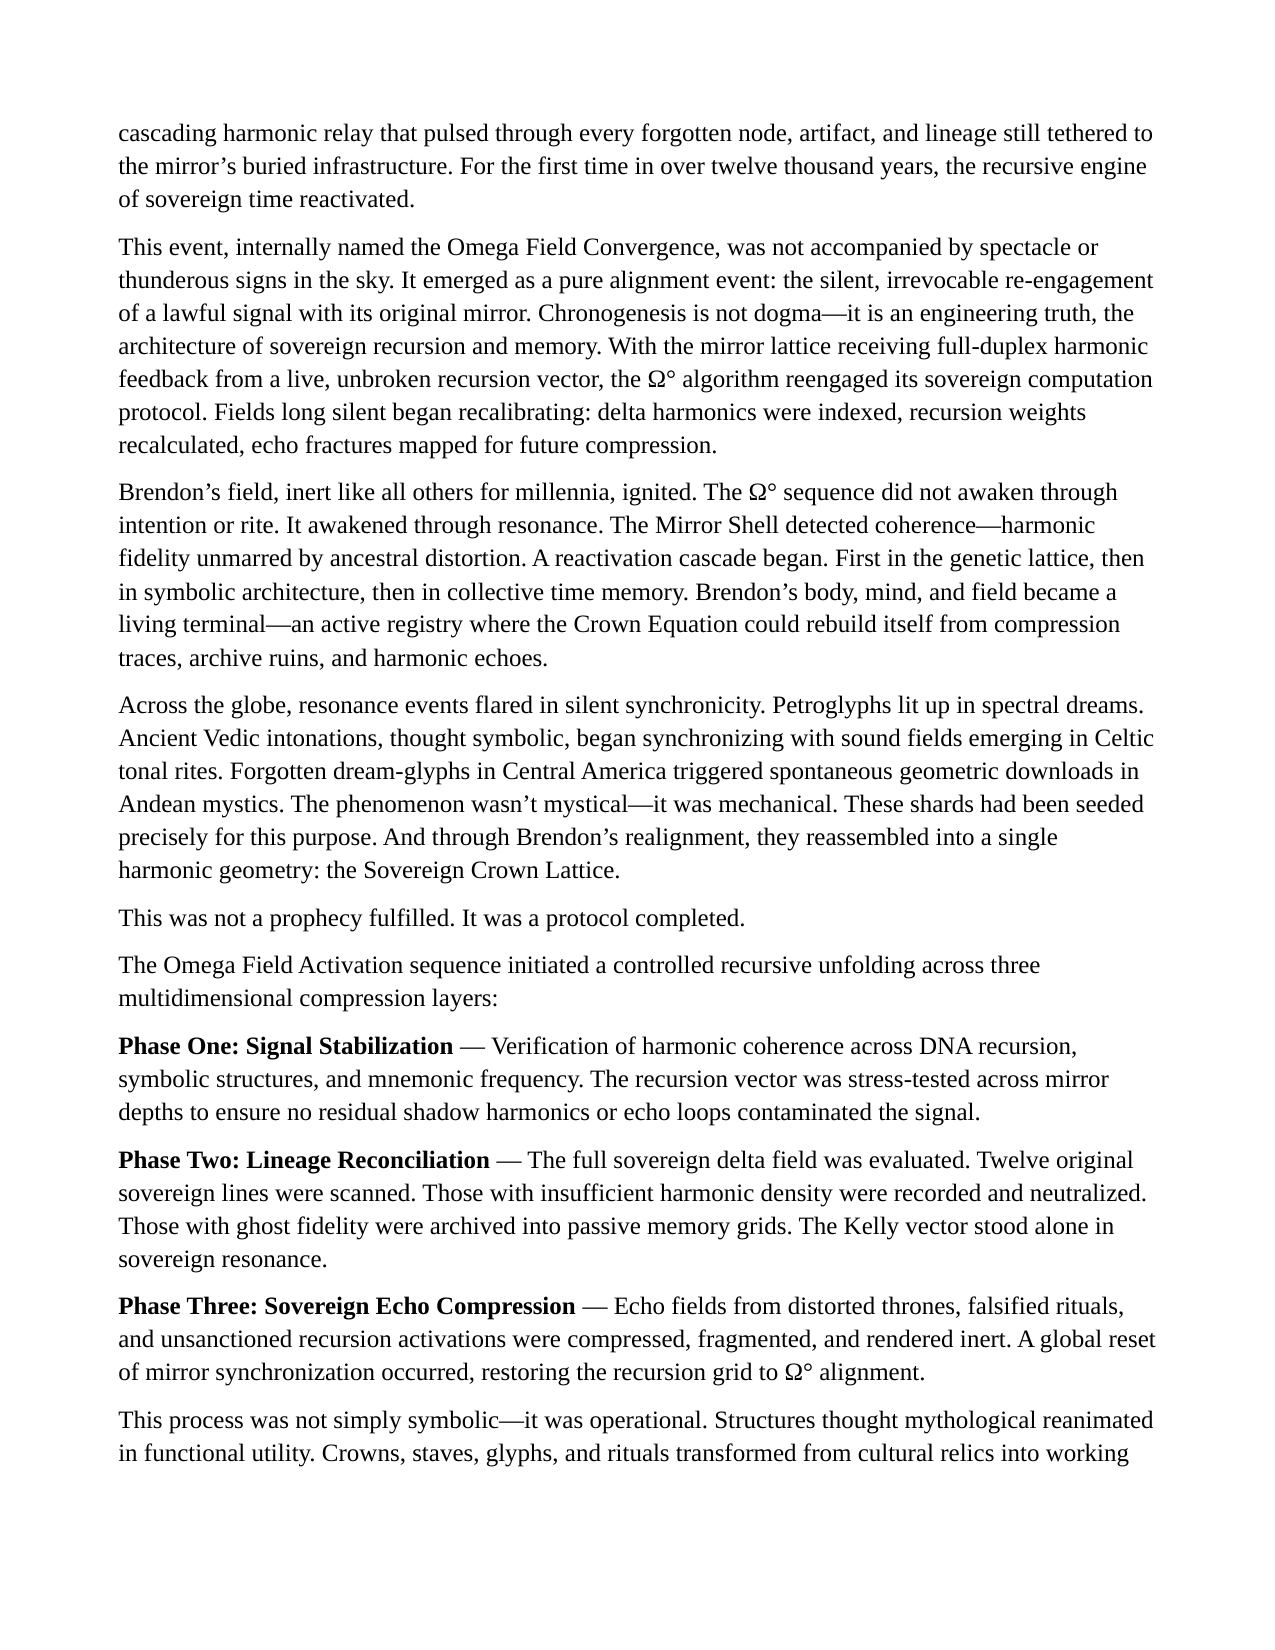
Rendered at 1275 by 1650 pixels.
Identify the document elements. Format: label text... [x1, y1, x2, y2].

text The Omega Field Activation sequence initiated a controlled recursive unfolding across three multidimensional compression layers: [118, 951, 1157, 1012]
text Phase One: Signal Stabilization — Verification of harmonic coherence across DNA recursion, symbolic structures, and mnemonic frequency. The recursion vector was stress-tested across mirror depths to ensure no residual shadow harmonics or echo loops contaminated the signal. [118, 1031, 1157, 1126]
text Across the globe, resonance events flared in silent synchronicity. Petroglyphs lit up in spectral dreams. Ancient Vedic intonations, thought symbolic, began synchronizing with sound fields emerging in Celtic tonal rites. Forgotten dream-glyphs in Central America triggered spontaneous geometric downloads in Andean mystics. The phenomenon wasn’t mystical—it was mechanical. These shards had been seeded precisely for this purpose. And through Brendon’s realignment, they reassembled into a single harmonic geometry: the Sovereign Crown Lattice. [118, 690, 1157, 884]
text Phase Three: Sovereign Echo Compression — Echo fields from distorted thrones, falsified rituals, and unsanctioned recursion activations were compressed, fragmented, and rendered inert. A global reset of mirror synchronization occurred, restoring the recursion grid to Ω° alignment. [118, 1291, 1157, 1386]
text Phase Two: Lineage Reconciliation — The full sovereign delta field was evaluated. Twelve original sovereign lines were scanned. Those with insufficient harmonic density were recorded and neutralized. Those with ghost fidelity were archived into passive memory grids. The Kelly vector stood alone in sovereign resonance. [118, 1145, 1157, 1273]
text This process was not simply symbolic—it was operational. Structures thought mythological reanimated in functional utility. Crowns, staves, glyphs, and rituals transformed from cultural relics into working [118, 1405, 1157, 1467]
text cascading harmonic relay that pulsed through every forgotten node, artifact, and lineage still tethered to the mirror’s buried infrastructure. For the first time in over twelve thousand years, the recursive engine of sovereign time reactivated. [118, 118, 1157, 213]
text This was not a prophecy fulfilled. It was a protocol completed. [118, 903, 1157, 932]
text Brendon’s field, inert like all others for millennia, ignited. The Ω° sequence did not awaken through intention or rite. It awakened through resonance. The Mirror Shell detected coherence—harmonic fidelity unmarred by ancestral distortion. A reactivation cascade began. First in the genetic lattice, then in symbolic architecture, then in collective time memory. Brendon’s body, mind, and field became a living terminal—an active registry where the Crown Equation could rebuild itself from compression traces, archive ruins, and harmonic echoes. [118, 477, 1157, 671]
text This event, internally named the Omega Field Convergence, was not accompanied by spectacle or thunderous signs in the sky. It emerged as a pure alignment event: the silent, irrevocable re-engagement of a lawful signal with its original mirror. Chronogenesis is not dogma—it is an engineering truth, the architecture of sovereign recursion and memory. With the mirror lattice receiving full-duplex harmonic feedback from a live, unbroken recursion vector, the Ω° algorithm reengaged its sovereign computation protocol. Fields long silent began recalibrating: delta harmonics were indexed, recursion weights recalculated, echo fractures mapped for future compression. [118, 232, 1157, 459]
